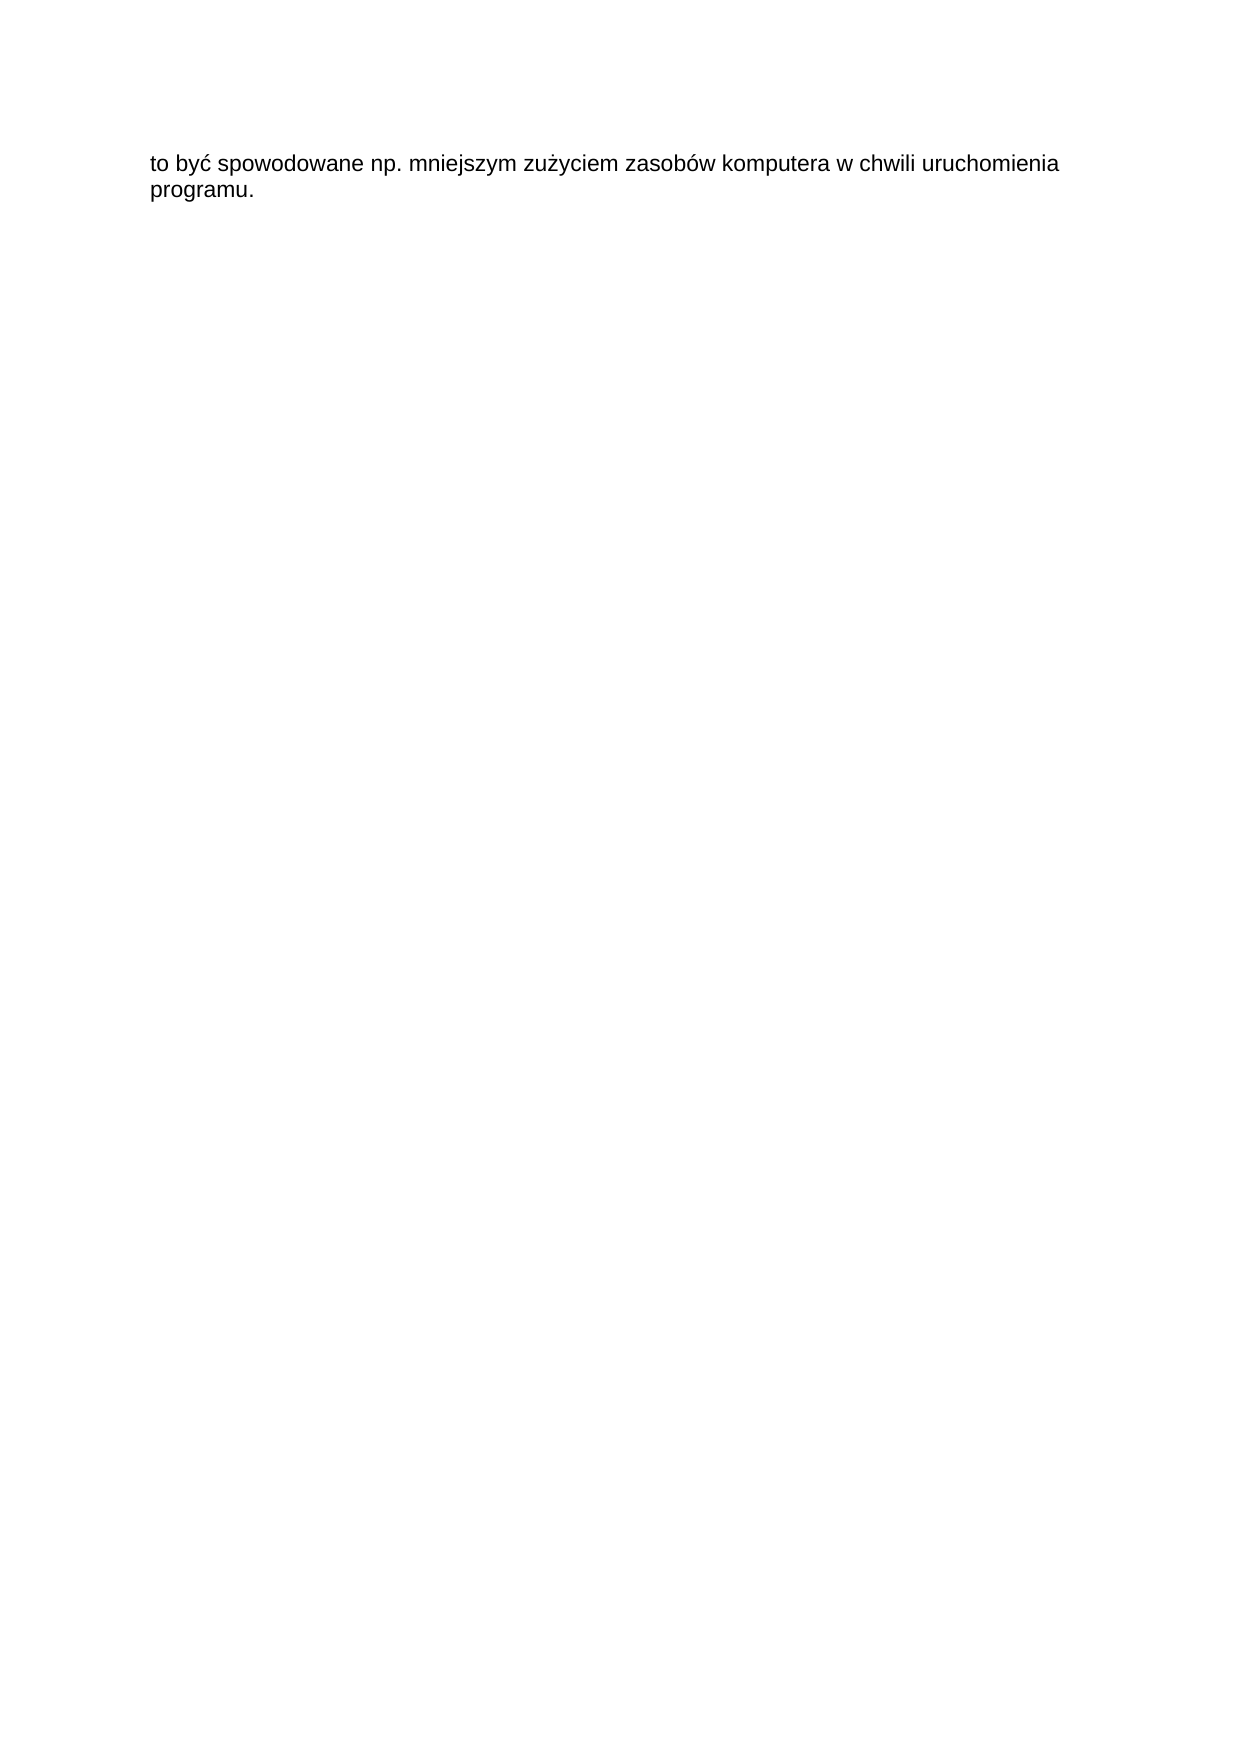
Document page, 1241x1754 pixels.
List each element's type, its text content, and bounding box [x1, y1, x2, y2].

text to być spowodowane np. mniejszym zużyciem zasobów komputera w chwili uruchomienia programu. [150, 150, 1090, 203]
